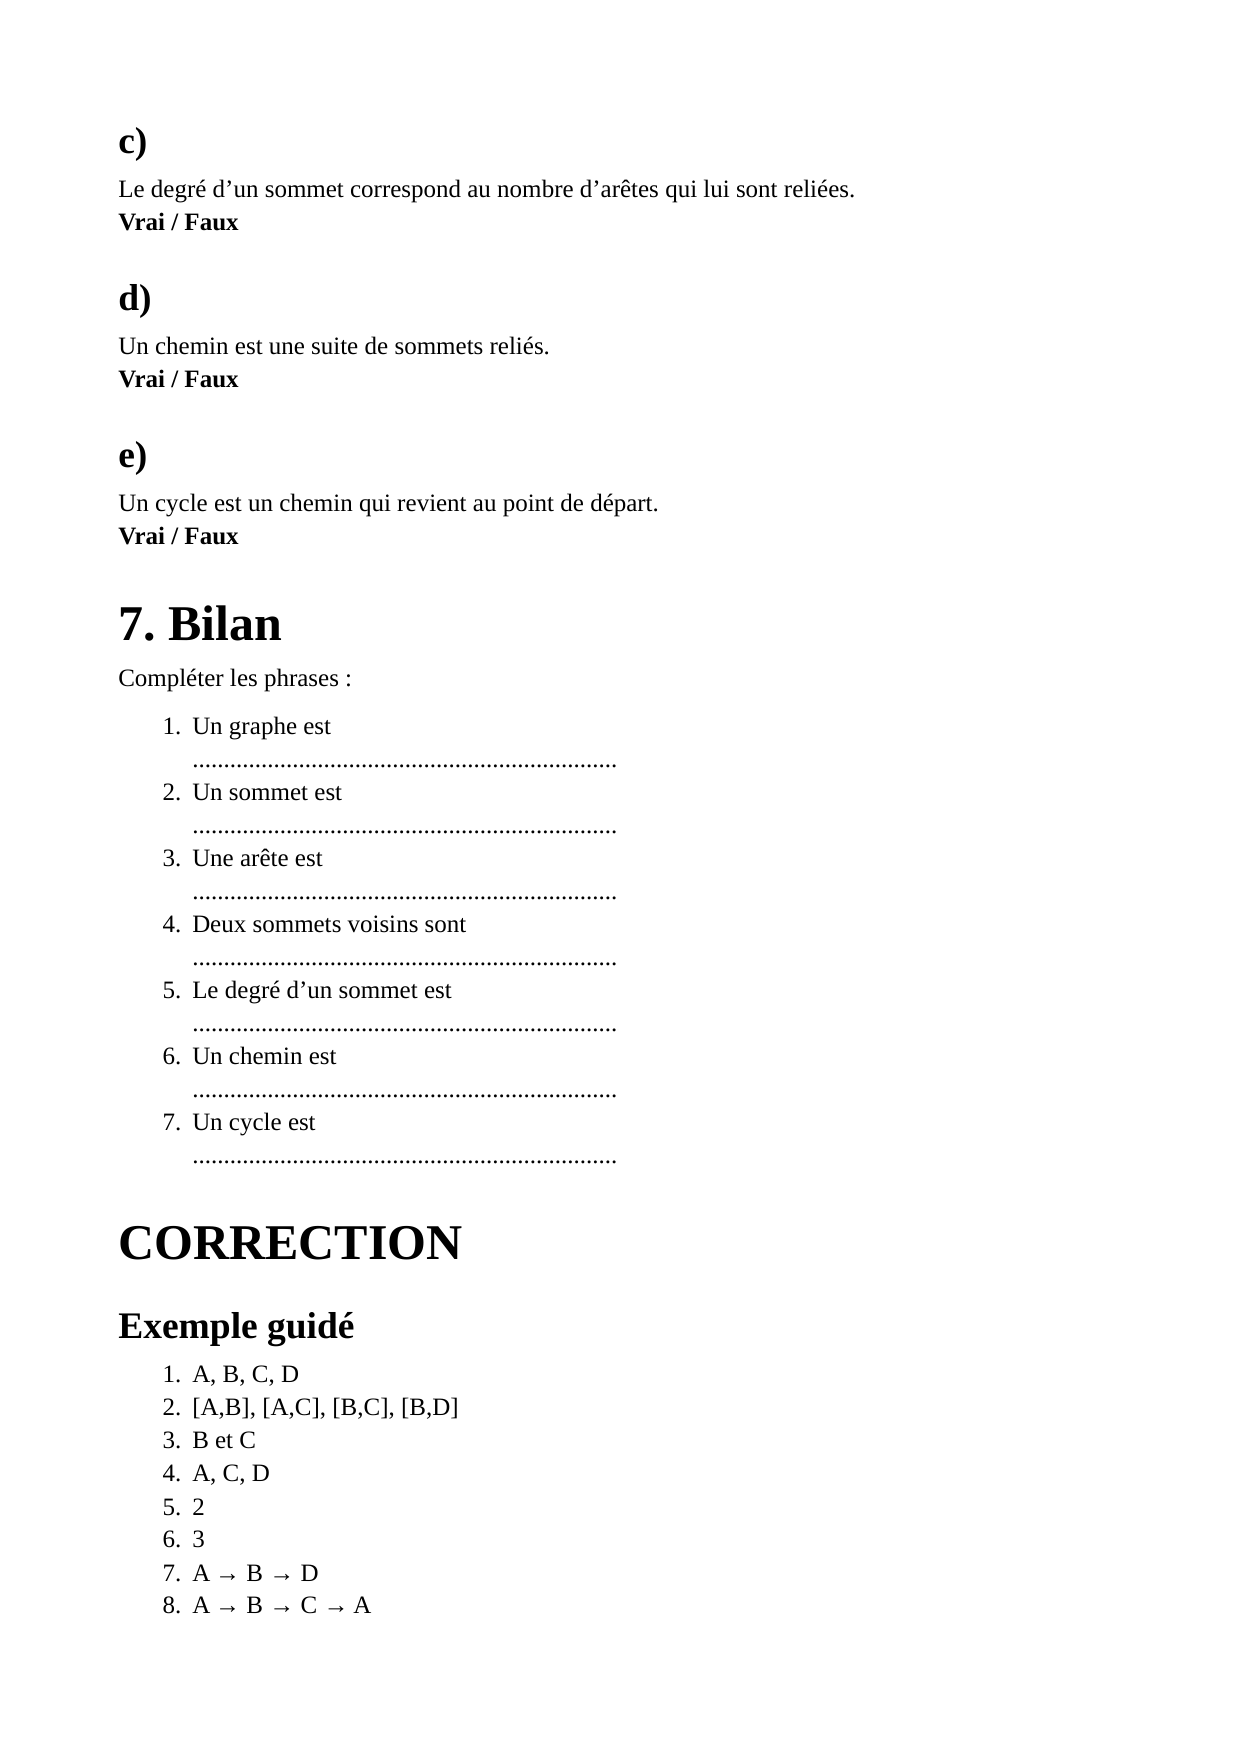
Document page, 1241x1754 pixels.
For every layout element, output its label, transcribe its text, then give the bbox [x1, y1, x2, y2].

list Deux sommets voisins sont .................................................................... [162, 909, 1122, 971]
text Compléter les phrases : [118, 663, 1122, 692]
list Un chemin est .................................................................... [162, 1041, 1122, 1103]
list 2 [162, 1492, 1122, 1520]
subtitle d) [118, 275, 1122, 318]
list Un cycle est .................................................................... [162, 1107, 1122, 1169]
text Le degré d’un sommet correspond au nombre d’arêtes qui lui sont reliées. Vrai / Faux [118, 174, 1122, 236]
list A, B, C, D [162, 1359, 1122, 1388]
list Le degré d’un sommet est .................................................................... [162, 975, 1122, 1037]
subtitle CORRECTION [118, 1213, 1122, 1271]
list Un graphe est .................................................................... [162, 711, 1122, 773]
list B et C [162, 1426, 1122, 1454]
subtitle c) [118, 118, 1122, 161]
text Un chemin est une suite de sommets reliés. Vrai / Faux [118, 331, 1122, 393]
list 3 [162, 1524, 1122, 1553]
list A → B → D [162, 1558, 1122, 1586]
subtitle e) [118, 432, 1122, 475]
list Un sommet est .................................................................... [162, 777, 1122, 839]
subtitle 7. Bilan [118, 593, 1122, 651]
list A, C, D [162, 1458, 1122, 1487]
list A → B → C → A [162, 1591, 1122, 1619]
list Une arête est .................................................................... [162, 843, 1122, 905]
text Un cycle est un chemin qui revient au point de départ. Vrai / Faux [118, 488, 1122, 550]
subtitle Exemple guidé [118, 1304, 1122, 1347]
list [A,B], [A,C], [B,C], [B,D] [162, 1392, 1122, 1421]
